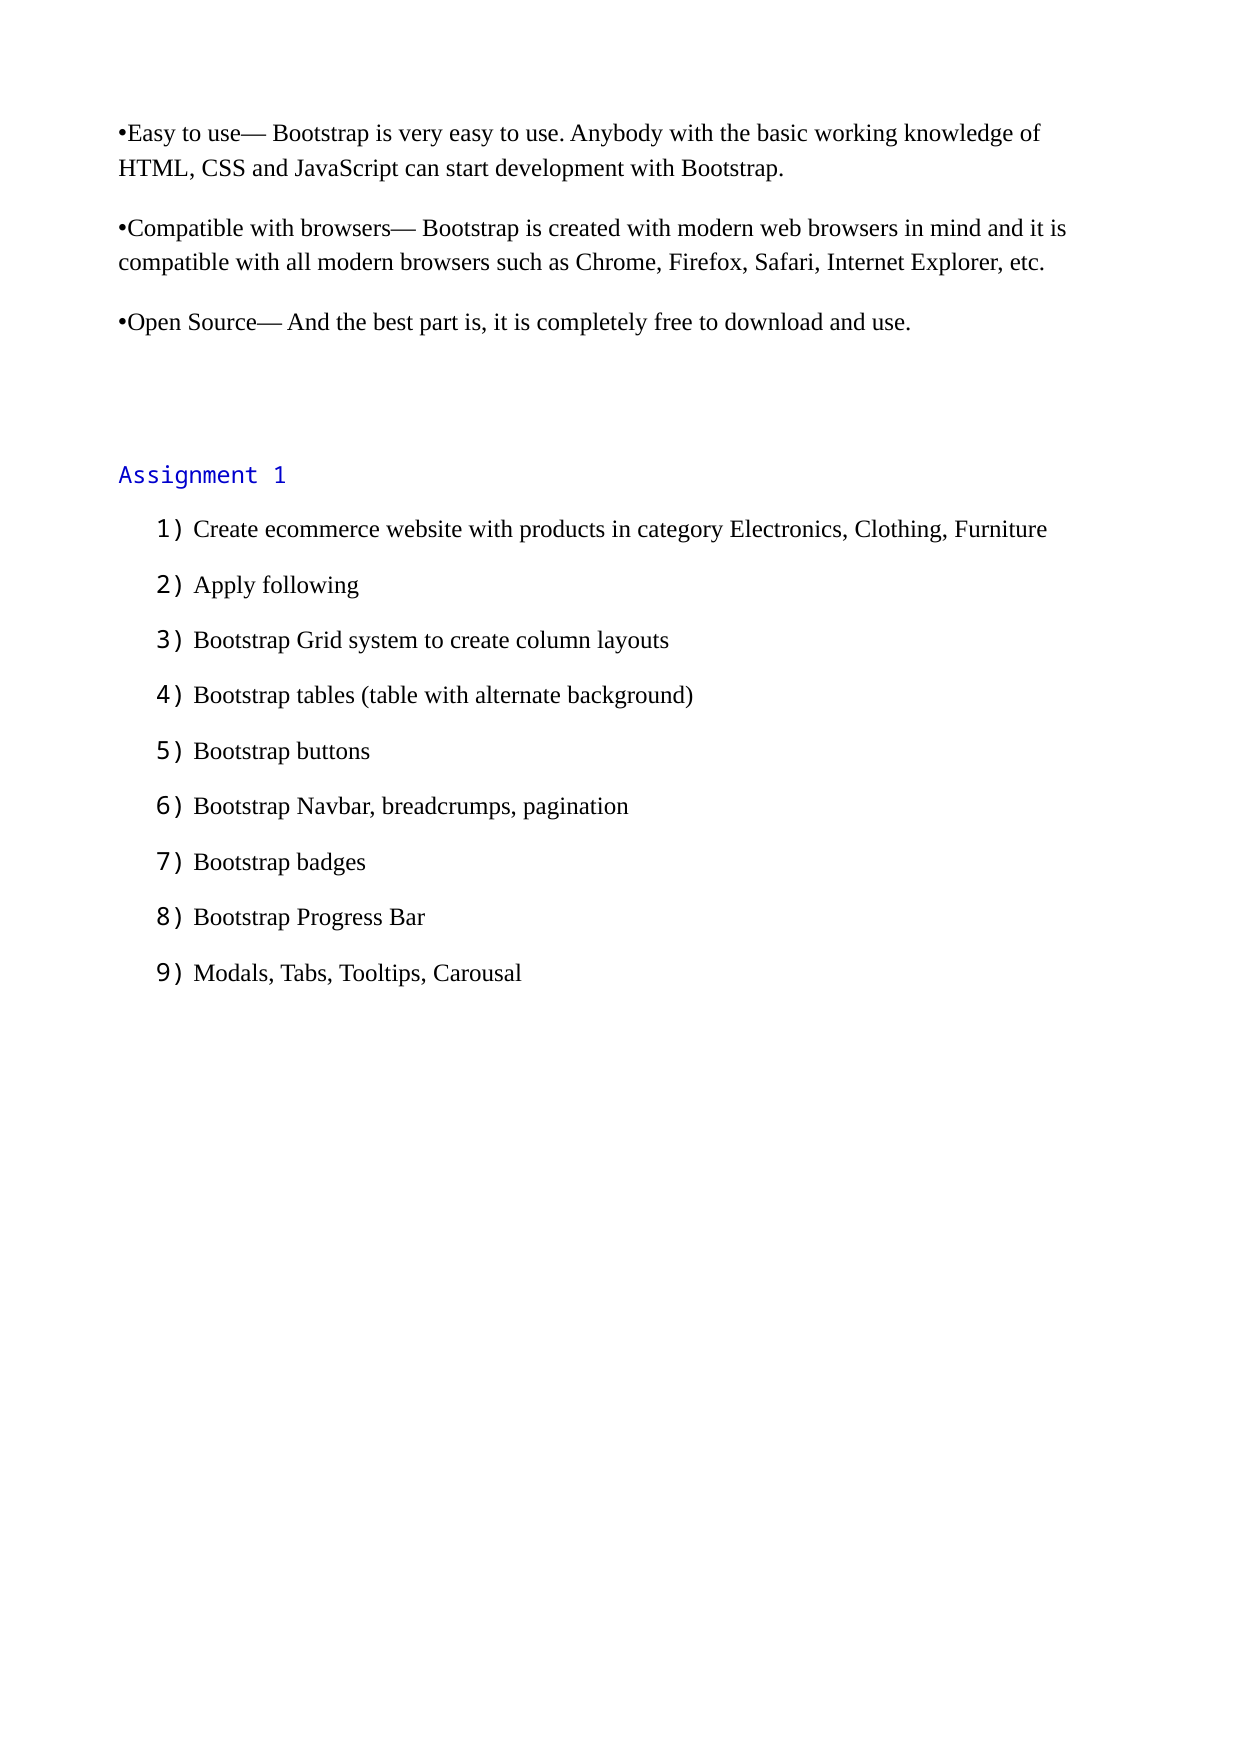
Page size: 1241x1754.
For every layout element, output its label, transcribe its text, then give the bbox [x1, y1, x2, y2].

list Easy to use— Bootstrap is very easy to use. Anybody with the basic working knowledge of HTML, CSS and JavaScript can start development with Bootstrap. [118, 118, 1122, 181]
list Open Source— And the best part is, it is completely free to download and use. [118, 307, 1122, 336]
list Bootstrap badges [156, 843, 1122, 877]
list Bootstrap tables (table with alternate background) [156, 677, 1122, 711]
list Bootstrap buttons [156, 732, 1122, 767]
list Bootstrap Navbar, breadcrumps, pagination [156, 788, 1122, 822]
list Compatible with browsers— Bootstrap is created with modern web browsers in mind and it is compatible with all modern browsers such as Chrome, Firefox, Safari, Internet Explorer, etc. [118, 213, 1122, 276]
list Modals, Tabs, Tooltips, Carousal [156, 954, 1122, 988]
list Bootstrap Progress Bar [156, 899, 1122, 933]
list Apply following [156, 566, 1122, 600]
list Bootstrap Grid system to create column layouts [156, 622, 1122, 656]
list Create ecommerce website with products in category Electronics, Clothing, Furniture [156, 511, 1122, 545]
text Assignment 1 [118, 458, 1122, 490]
